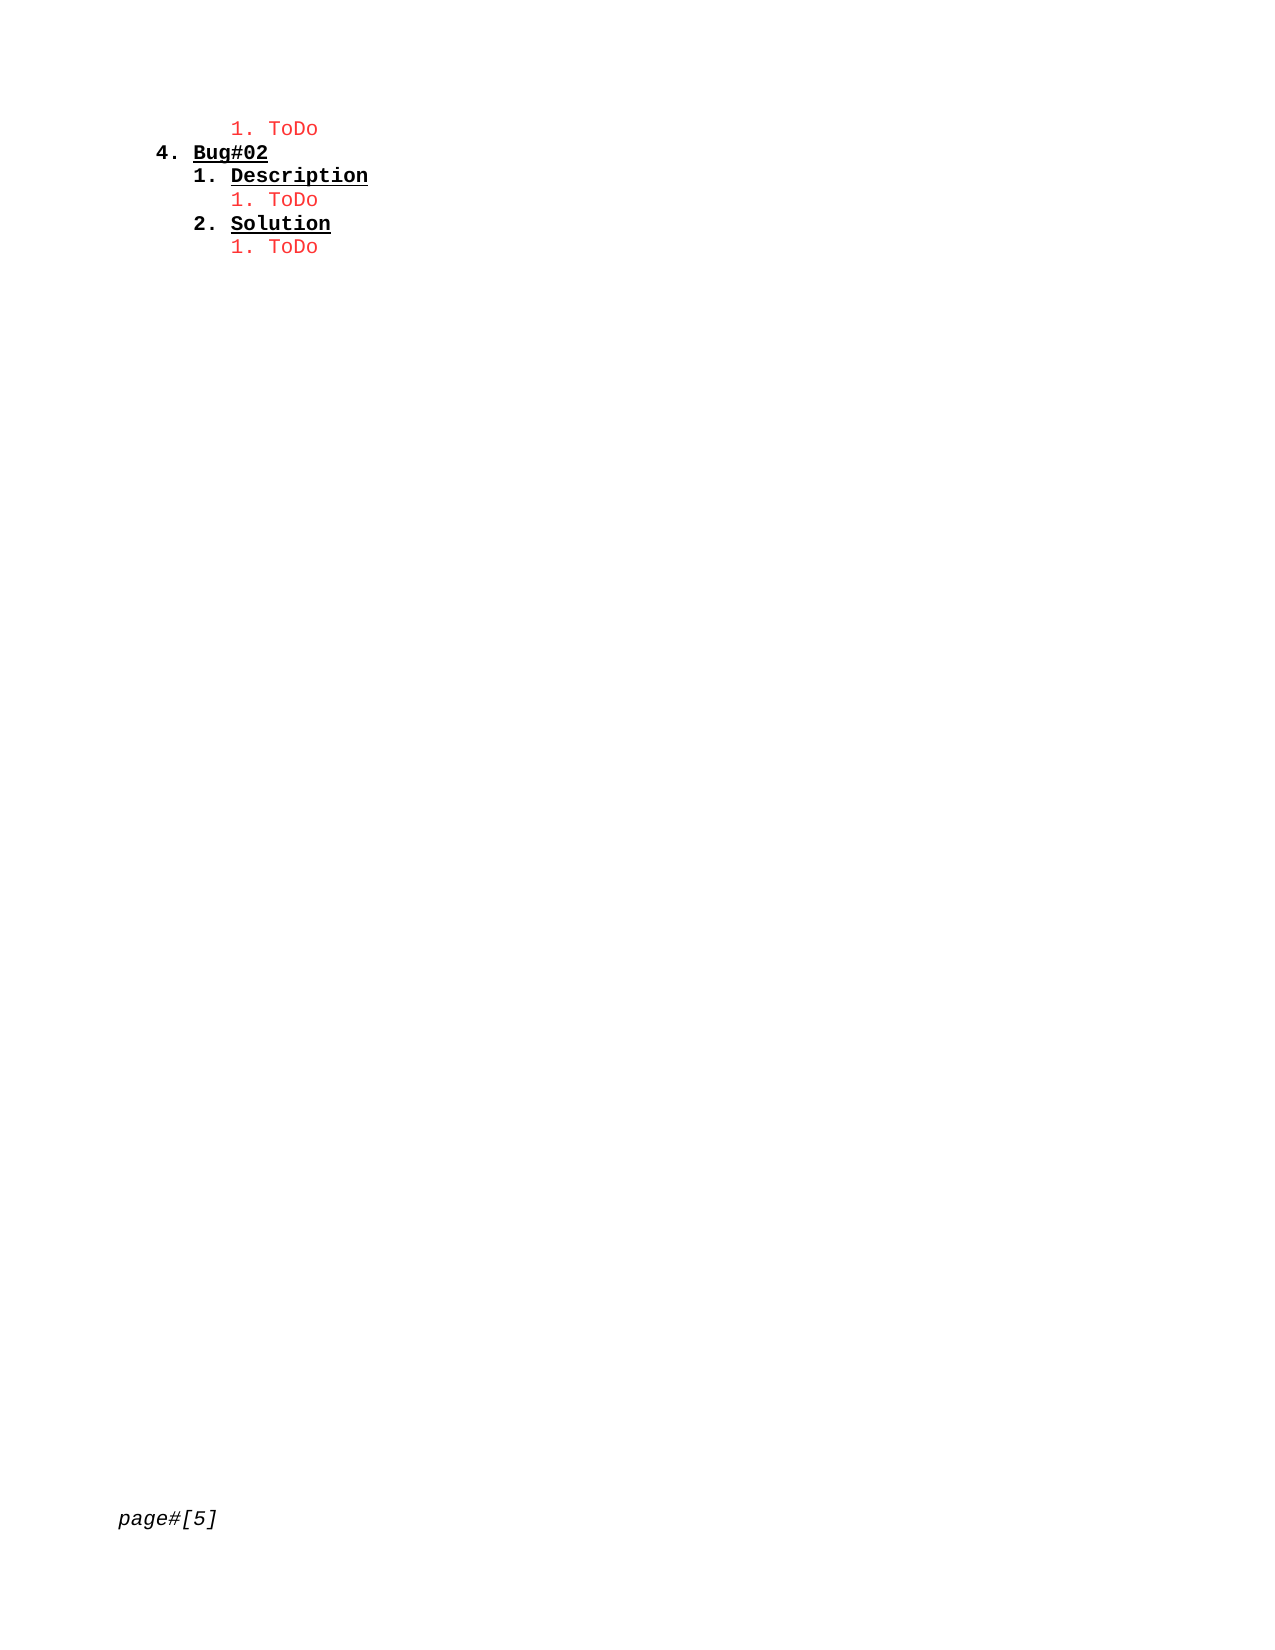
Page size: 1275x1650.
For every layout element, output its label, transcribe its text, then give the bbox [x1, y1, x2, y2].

list Description [193, 165, 1157, 189]
list ToDo [231, 189, 1157, 213]
list Bug#02 [156, 142, 1157, 165]
list ToDo [231, 236, 1157, 260]
list ToDo [231, 118, 1157, 142]
list Solution [193, 213, 1157, 236]
